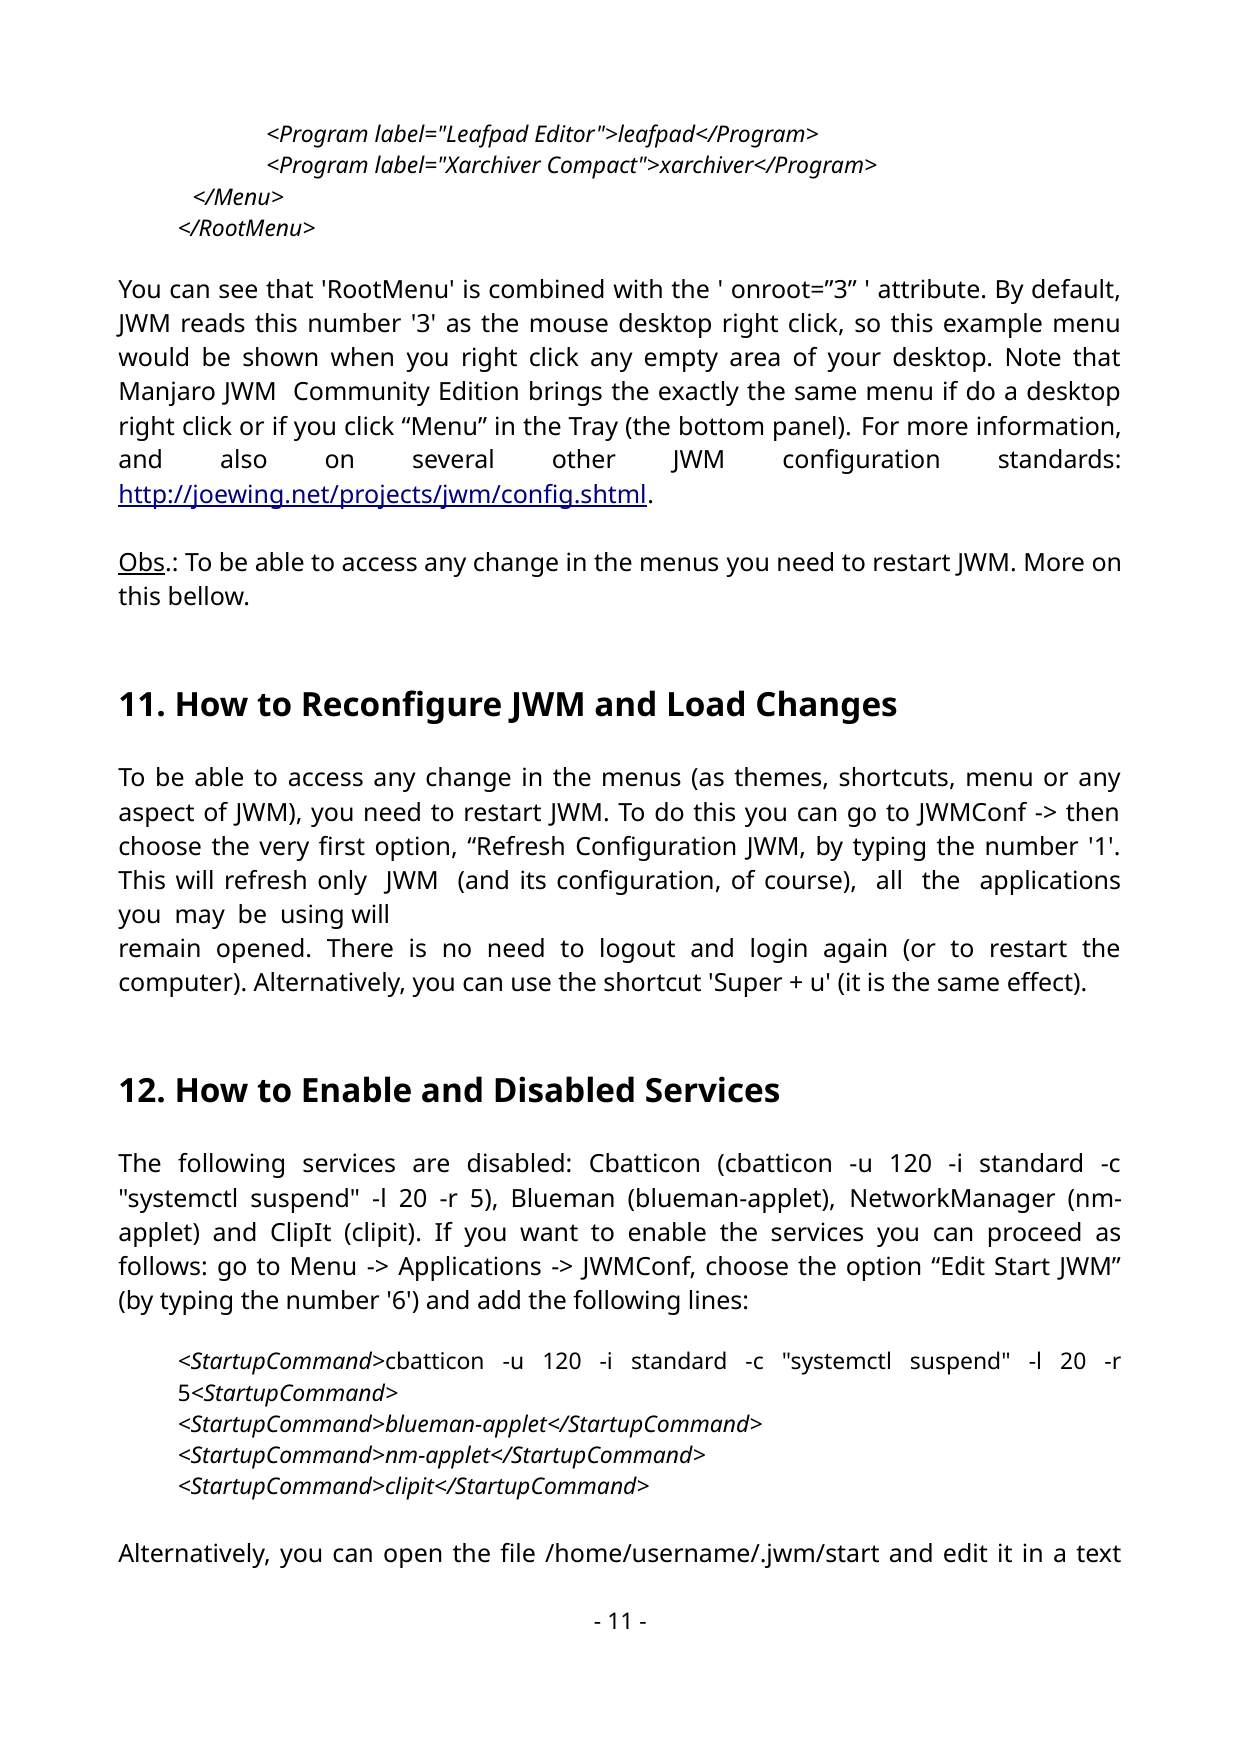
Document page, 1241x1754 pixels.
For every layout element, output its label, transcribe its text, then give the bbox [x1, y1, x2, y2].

text <Program label="Xarchiver Compact">xarchiver</Program> [177, 149, 1122, 181]
subtitle 11. How to Reconfigure JWM and Load Changes [118, 681, 1122, 726]
subtitle 12. How to Enable and Disabled Services [118, 1067, 1122, 1112]
text <StartupCommand>cbatticon -u 120 -i standard -c "systemctl suspend" -l 20 -r 5<StartupCommand> [177, 1345, 1122, 1408]
text The following services are disabled: Cbatticon (cbatticon -u 120 -i standard -c "systemctl suspend" -l 20 -r 5), Blueman (blueman-applet), NetworkManager (nm-applet) and ClipIt (clipit). If you want to enable the services you can proceed as follows: go to Menu -> Applications -> JWMConf, choose the option “Edit Start JWM” (by typing the number '6') and add the following lines: [118, 1146, 1122, 1316]
text You can see that 'RootMenu' is combined with the ' onroot=”3” ' attribute. By default, JWM reads this number '3' as the mouse desktop right click, so this example menu would be shown when you right click any empty area of your desktop. Note that Manjaro JWM Community Edition brings the exactly the same menu if do a desktop right click or if you click “Menu” in the Tray (the bottom panel). For more information, and also on several other JWM configuration standards: http://joewing.net/projects/jwm/config.shtml. [118, 272, 1122, 510]
text </Menu> [118, 181, 1122, 212]
text <Program label="Leafpad Editor">leafpad</Program> [177, 118, 1122, 149]
text <StartupCommand>nm-applet</StartupCommand> [177, 1439, 1122, 1470]
text <StartupCommand>blueman-applet</StartupCommand> [177, 1408, 1122, 1439]
text To be able to access any change in the menus (as themes, shortcuts, menu or any aspect of JWM), you need to restart JWM. To do this you can go to JWMConf -> then choose the very first option, “Refresh Configuration JWM, by typing the number '1'. This will refresh only JWM (and its configuration, of course), all the applications you may be using will [118, 760, 1122, 930]
text remain opened. There is no need to logout and login again (or to restart the computer). Alternatively, you can use the shortcut 'Super + u' (it is the same effect). [118, 930, 1122, 998]
text Obs.: To be able to access any change in the menus you need to restart JWM. More on this bellow. [118, 544, 1122, 612]
text <StartupCommand>clipit</StartupCommand> [177, 1470, 1122, 1501]
text Alternatively, you can open the file /home/username/.jwm/start and edit it in a text [118, 1536, 1122, 1569]
text </RootMenu> [177, 212, 1122, 243]
